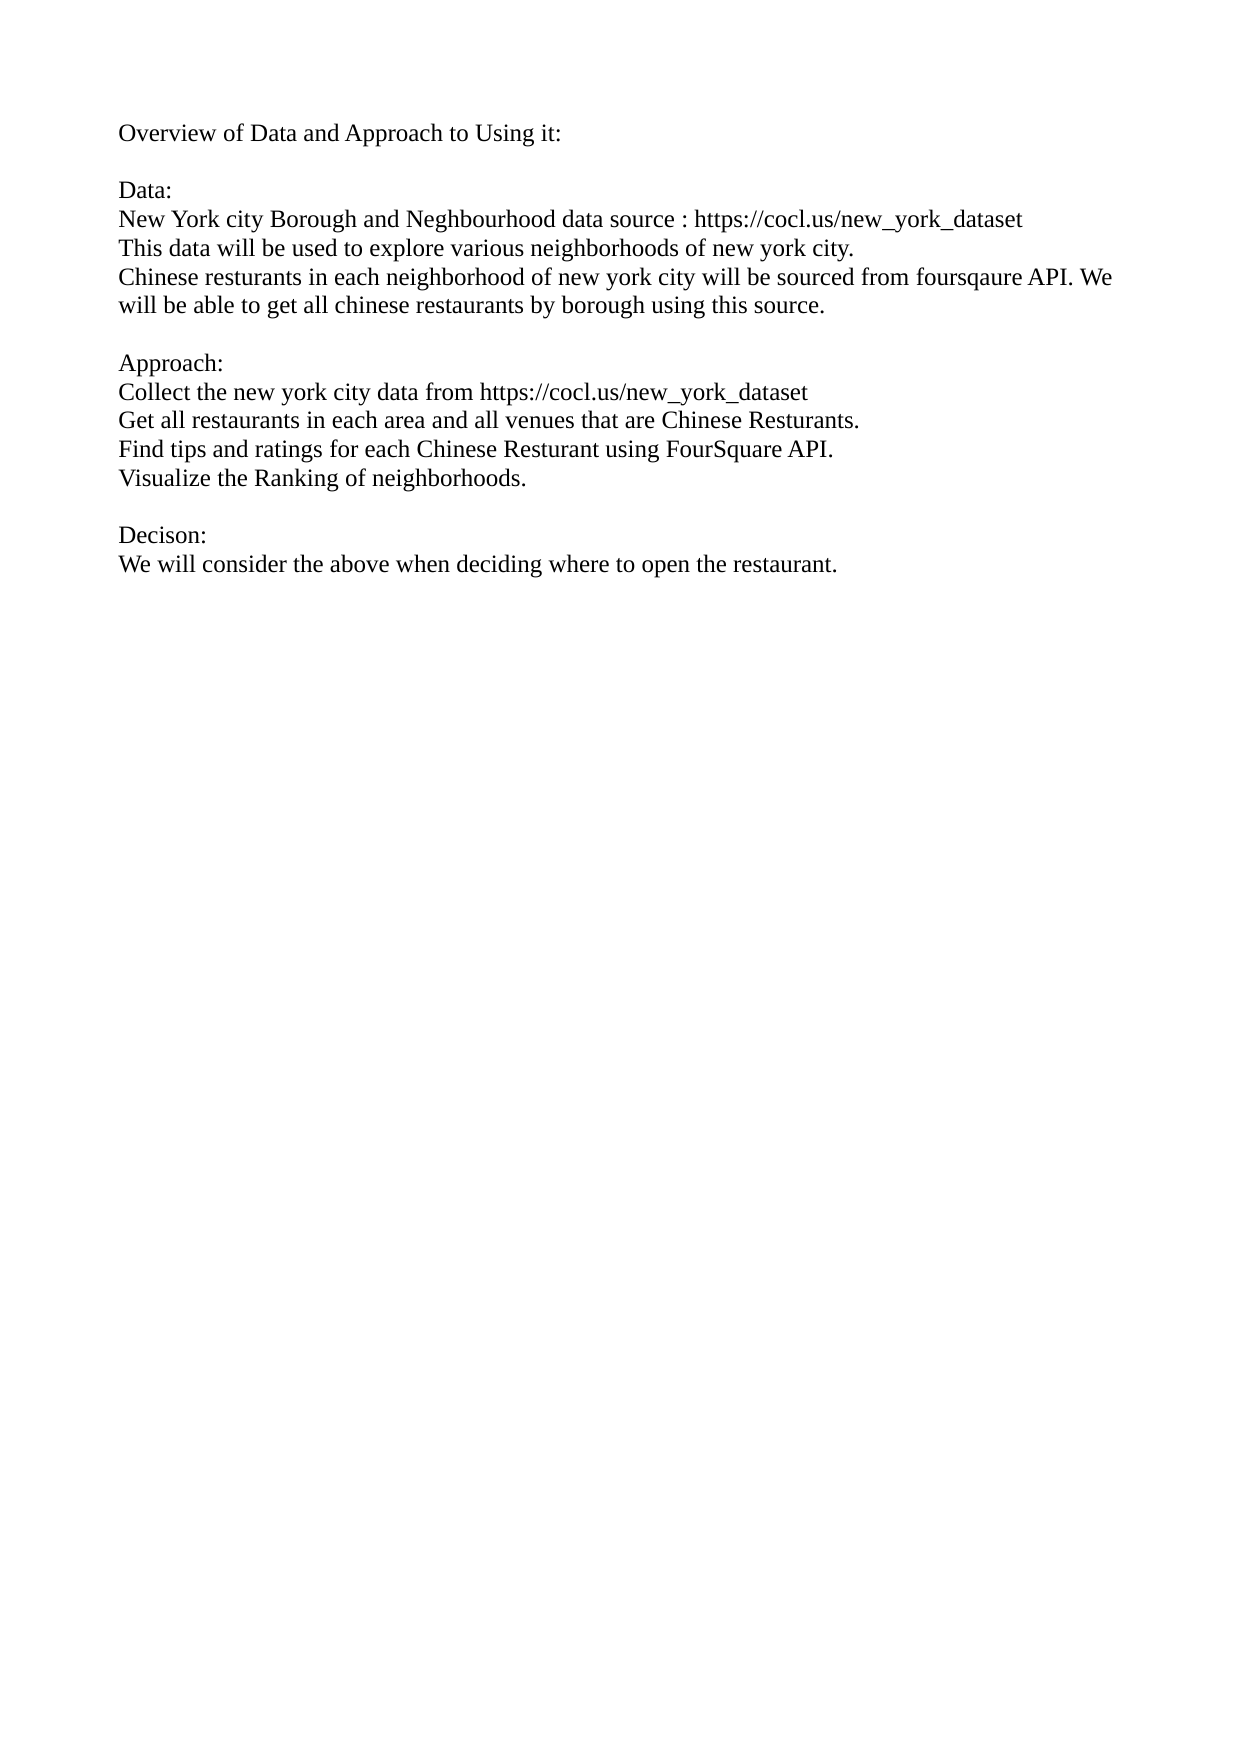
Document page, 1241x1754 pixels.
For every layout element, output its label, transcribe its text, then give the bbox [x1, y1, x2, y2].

text Find tips and ratings for each Chinese Resturant using FourSquare API. [118, 434, 1122, 463]
text Get all restaurants in each area and all venues that are Chinese Resturants. [118, 406, 1122, 434]
text Data: [118, 176, 1122, 204]
text Collect the new york city data from https://cocl.us/new_york_dataset [118, 377, 1122, 406]
text This data will be used to explore various neighborhoods of new york city. [118, 233, 1122, 262]
text Visualize the Ranking of neighborhoods. [118, 463, 1122, 492]
text Decison: [118, 521, 1122, 549]
text Approach: [118, 348, 1122, 377]
text We will consider the above when deciding where to open the restaurant. [118, 549, 1122, 578]
text Overview of Data and Approach to Using it: [118, 118, 1122, 147]
text Chinese resturants in each neighborhood of new york city will be sourced from foursqaure API. We will be able to get all chinese restaurants by borough using this source. [118, 262, 1122, 319]
text New York city Borough and Neghbourhood data source : https://cocl.us/new_york_dataset [118, 204, 1122, 233]
